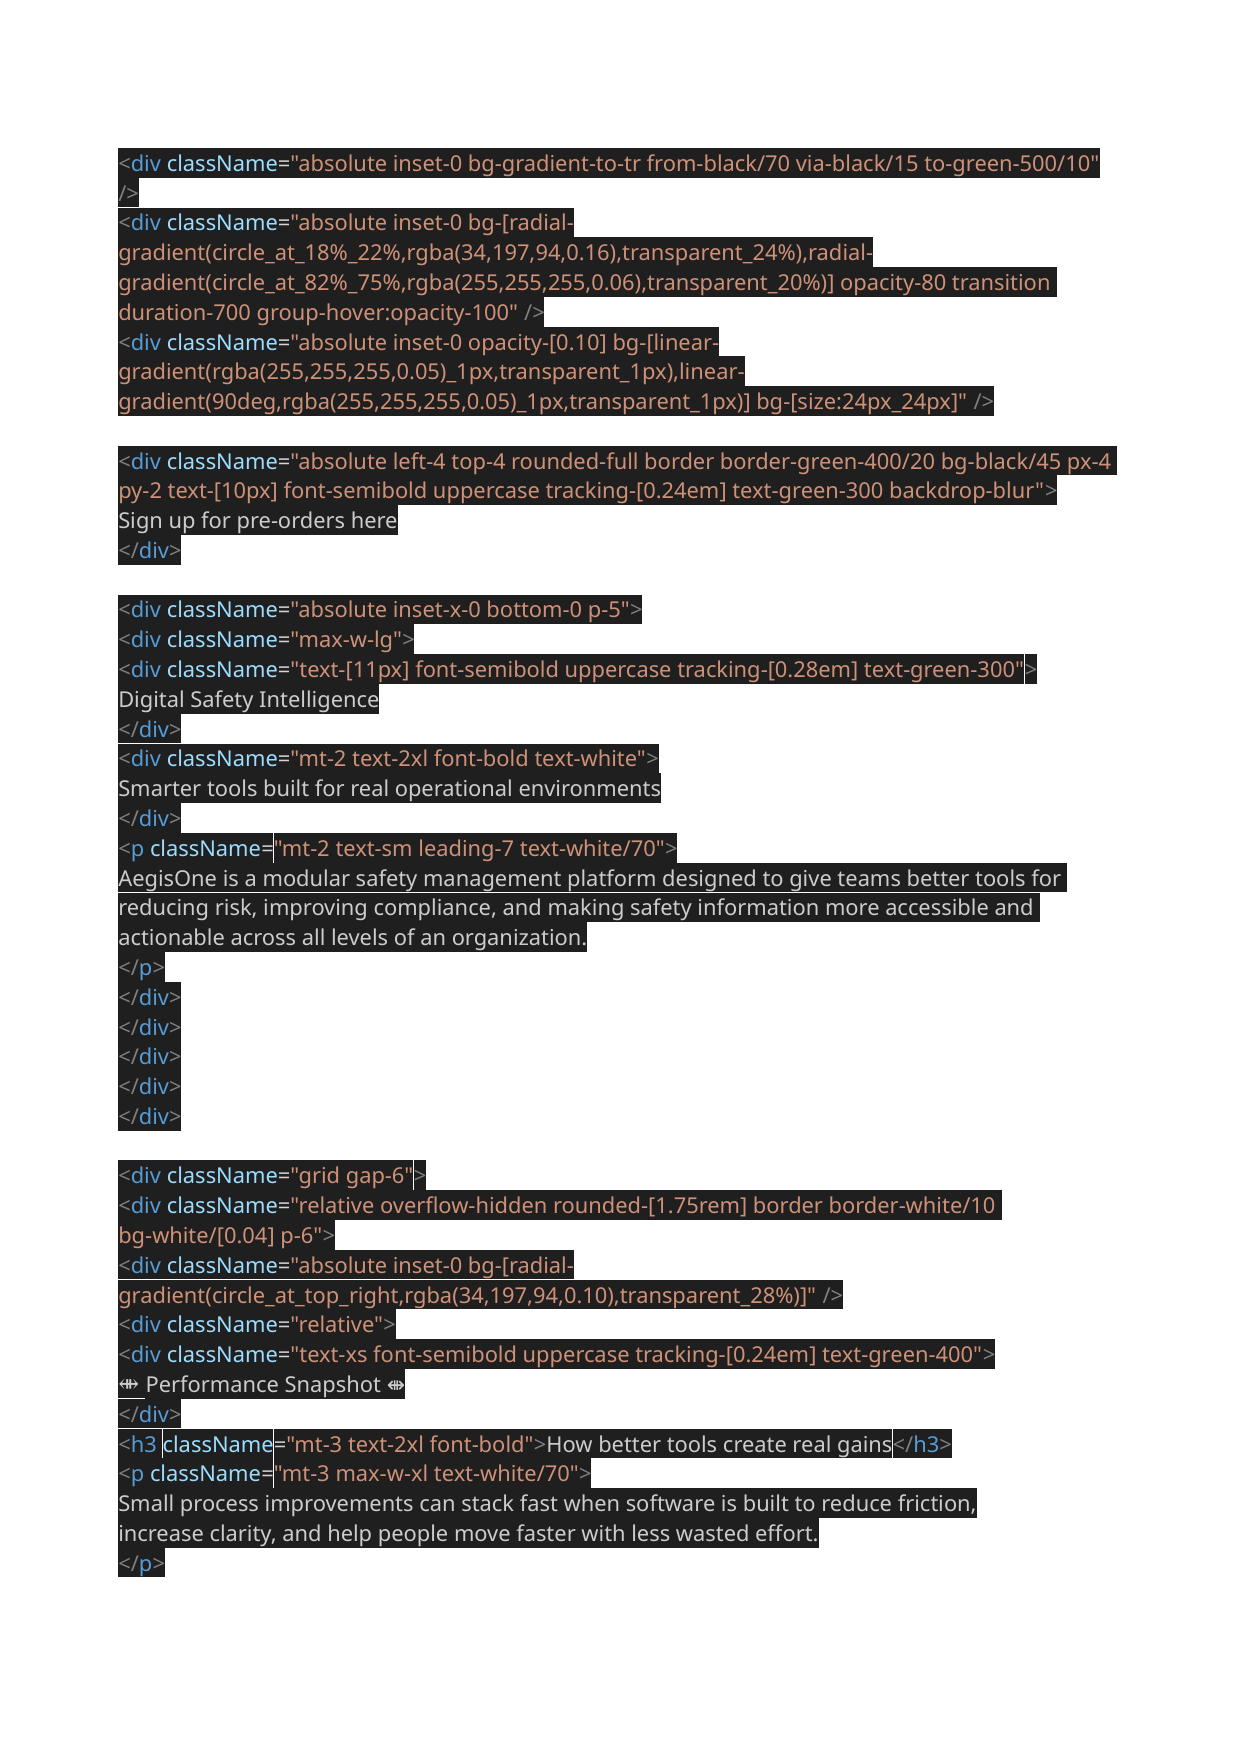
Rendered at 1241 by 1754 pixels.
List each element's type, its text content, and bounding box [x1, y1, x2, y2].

text <div className="absolute left-4 top-4 rounded-full border border-green-400/20 bg-black/45 px-4 py-2 text-[10px] font-semibold uppercase tracking-[0.24em] text-green-300 backdrop-blur"> [118, 446, 1122, 505]
text Smarter tools built for real operational environments [118, 773, 1122, 803]
text <div className="max-w-lg"> [118, 624, 1122, 654]
text </div> [118, 982, 1122, 1012]
text </div> [118, 803, 1122, 833]
text <div className="absolute inset-0 bg-[radial-gradient(circle_at_top_right,rgba(34,197,94,0.10),transparent_28%)]" /> [118, 1250, 1122, 1309]
text </p> [118, 952, 1122, 982]
text <div className="text-xs font-semibold uppercase tracking-[0.24em] text-green-400"> [118, 1339, 1122, 1369]
text <div className="grid gap-6"> [118, 1160, 1122, 1190]
text <div className="relative overflow-hidden rounded-[1.75rem] border border-white/10 bg-white/[0.04] p-6"> [118, 1190, 1122, 1250]
text Sign up for pre-orders here [118, 505, 1122, 535]
text <div className="mt-2 text-2xl font-bold text-white"> [118, 743, 1122, 773]
text <h3 className="mt-3 text-2xl font-bold">How better tools create real gains</h3> [118, 1428, 1122, 1458]
text </div> [118, 1071, 1122, 1101]
text <div className="absolute inset-0 opacity-[0.10] bg-[linear-gradient(rgba(255,255,255,0.05)_1px,transparent_1px),linear-gradient(90deg,rgba(255,255,255,0.05)_1px,transparent_1px)] bg-[size:24px_24px]" /> [118, 327, 1122, 416]
text <div className="relative"> [118, 1309, 1122, 1339]
text <p className="mt-3 max-w-xl text-white/70"> [118, 1458, 1122, 1488]
text <p className="mt-2 text-sm leading-7 text-white/70"> [118, 833, 1122, 863]
text Digital Safety Intelligence [118, 684, 1122, 714]
text </div> [118, 1041, 1122, 1071]
text </p> [118, 1548, 1122, 1577]
text </div> [118, 1012, 1122, 1041]
text <div className="text-[11px] font-semibold uppercase tracking-[0.28em] text-green-300"> [118, 654, 1122, 684]
text AegisOne is a modular safety management platform designed to give teams better tools for reducing risk, improving compliance, and making safety information more accessible and actionable across all levels of an organization. [118, 863, 1122, 952]
text ⇼ Performance Snapshot ⇼ [118, 1369, 1122, 1399]
text </div> [118, 714, 1122, 743]
text <div className="absolute inset-x-0 bottom-0 p-5"> [118, 594, 1122, 624]
text <div className="absolute inset-0 bg-gradient-to-tr from-black/70 via-black/15 to-green-500/10" /> [118, 148, 1122, 207]
text </div> [118, 535, 1122, 565]
text </div> [118, 1399, 1122, 1428]
text increase clarity, and help people move faster with less wasted effort. [118, 1518, 1122, 1548]
text </div> [118, 1101, 1122, 1131]
text <div className="absolute inset-0 bg-[radial-gradient(circle_at_18%_22%,rgba(34,197,94,0.16),transparent_24%),radial-gradient(circle_at_82%_75%,rgba(255,255,255,0.06),transparent_20%)] opacity-80 transition duration-700 group-hover:opacity-100" /> [118, 207, 1122, 327]
text Small process improvements can stack fast when software is built to reduce friction, [118, 1488, 1122, 1518]
